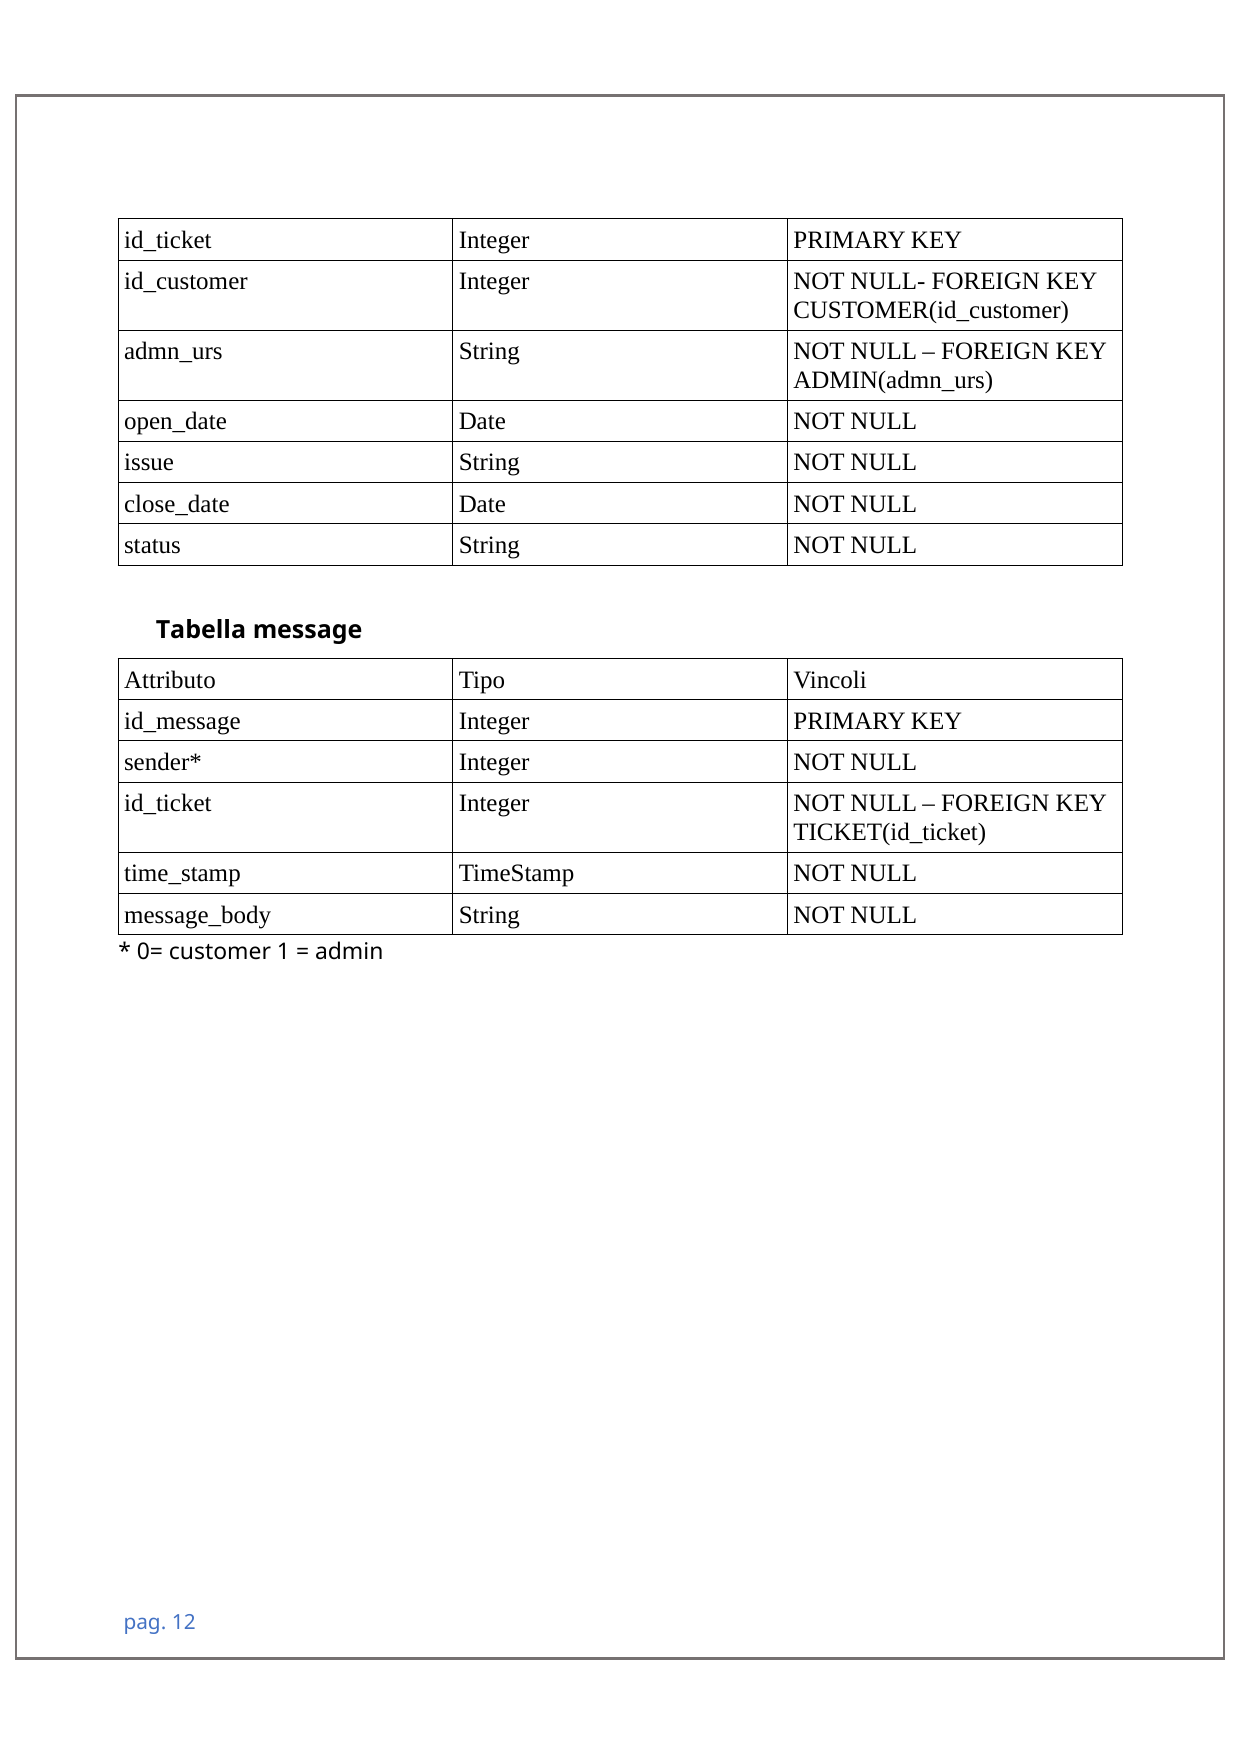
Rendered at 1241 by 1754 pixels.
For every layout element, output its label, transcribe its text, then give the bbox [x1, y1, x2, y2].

table_cell String [453, 331, 787, 399]
table_header Vincoli [788, 659, 1122, 699]
table_cell status [119, 524, 452, 564]
table_cell open_date [119, 401, 452, 441]
text * 0= customer 1 = admin [118, 935, 1122, 966]
table_cell NOT NULL [788, 401, 1122, 441]
table_cell Integer [453, 219, 787, 259]
table_cell NOT NULL [788, 442, 1122, 482]
table_cell admn_urs [119, 331, 452, 399]
subtitle Tabella message [156, 611, 1122, 645]
table_header Tipo [453, 659, 787, 699]
table_cell Integer [453, 783, 787, 852]
table_cell NOT NULL- FOREIGN KEY CUSTOMER(id_customer) [788, 261, 1122, 329]
table_cell Date [453, 401, 787, 441]
table_cell close_date [119, 483, 452, 523]
table_cell PRIMARY KEY [788, 219, 1122, 259]
table_cell Integer [453, 700, 787, 740]
table_cell sender* [119, 741, 452, 782]
table_cell Integer [453, 261, 787, 329]
table_cell TimeStamp [453, 853, 787, 893]
table_cell time_stamp [119, 853, 452, 893]
table_cell NOT NULL [788, 483, 1122, 523]
table_cell NOT NULL – FOREIGN KEY TICKET(id_ticket) [788, 783, 1122, 852]
table_cell NOT NULL – FOREIGN KEY ADMIN(admn_urs) [788, 331, 1122, 399]
table_cell Integer [453, 741, 787, 782]
table_header Attributo [119, 659, 452, 699]
table_cell id_ticket [119, 783, 452, 852]
table_cell String [453, 442, 787, 482]
table_cell NOT NULL [788, 741, 1122, 782]
table_cell NOT NULL [788, 894, 1122, 934]
table_cell id_ticket [119, 219, 452, 259]
table_cell String [453, 524, 787, 564]
table_cell id_customer [119, 261, 452, 329]
table_cell NOT NULL [788, 524, 1122, 564]
table_cell Date [453, 483, 787, 523]
table_cell NOT NULL [788, 853, 1122, 893]
table_cell id_message [119, 700, 452, 740]
table_cell issue [119, 442, 452, 482]
table_cell PRIMARY KEY [788, 700, 1122, 740]
table_cell message_body [119, 894, 452, 934]
table_cell String [453, 894, 787, 934]
